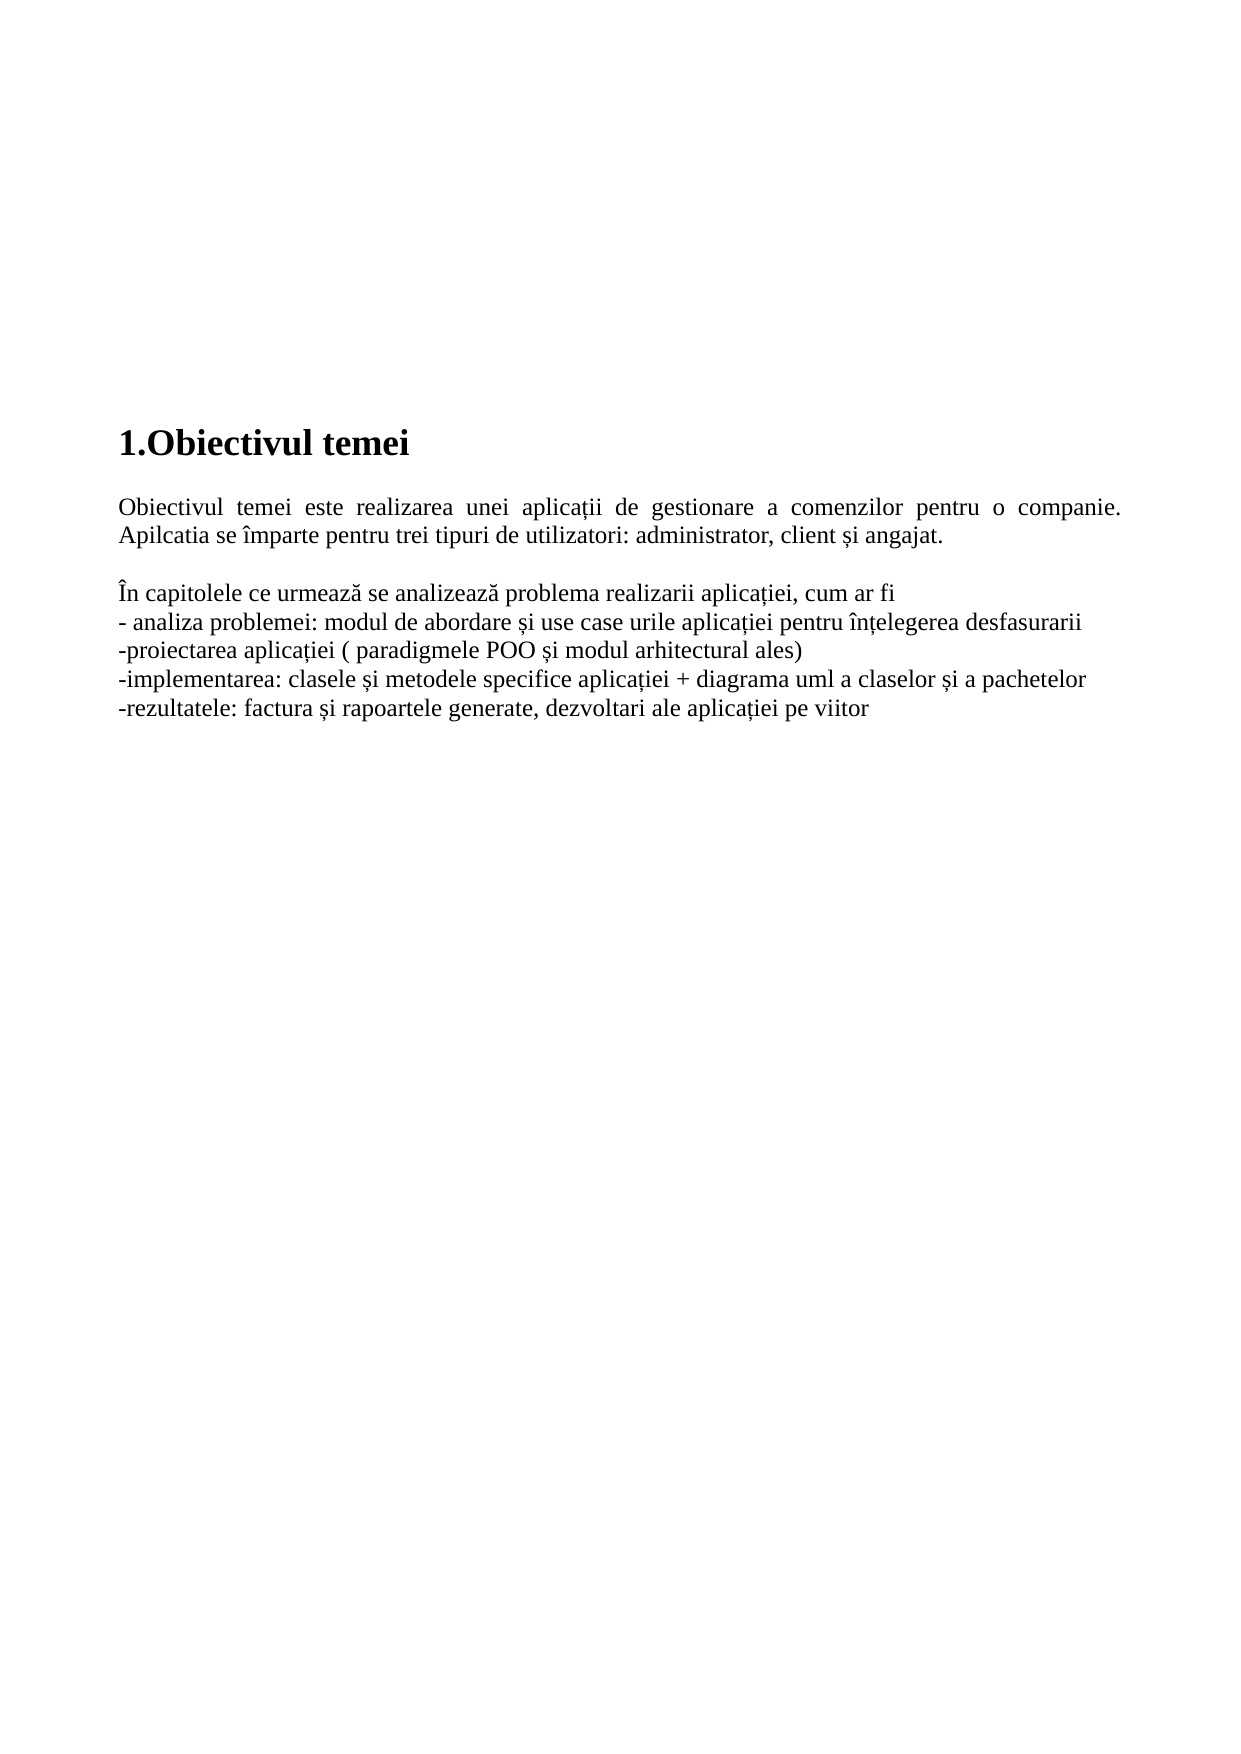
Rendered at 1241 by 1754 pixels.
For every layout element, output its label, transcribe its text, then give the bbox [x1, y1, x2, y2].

text -rezultatele: factura și rapoartele generate, dezvoltari ale aplicației pe viitor [118, 693, 1122, 722]
text - analiza problemei: modul de abordare și use case urile aplicației pentru înțelegerea desfasurarii [118, 607, 1122, 636]
text 1.Obiectivul temei [118, 420, 1122, 463]
text În capitolele ce urmează se analizează problema realizarii aplicației, cum ar fi [118, 578, 1122, 607]
text -proiectarea aplicației ( paradigmele POO și modul arhitectural ales) [118, 636, 1122, 664]
text -implementarea: clasele și metodele specifice aplicației + diagrama uml a claselor și a pachetelor [118, 664, 1122, 693]
text Obiectivul temei este realizarea unei aplicații de gestionare a comenzilor pentru o companie. Apilcatia se împarte pentru trei tipuri de utilizatori: administrator, client și angajat. [118, 492, 1122, 549]
